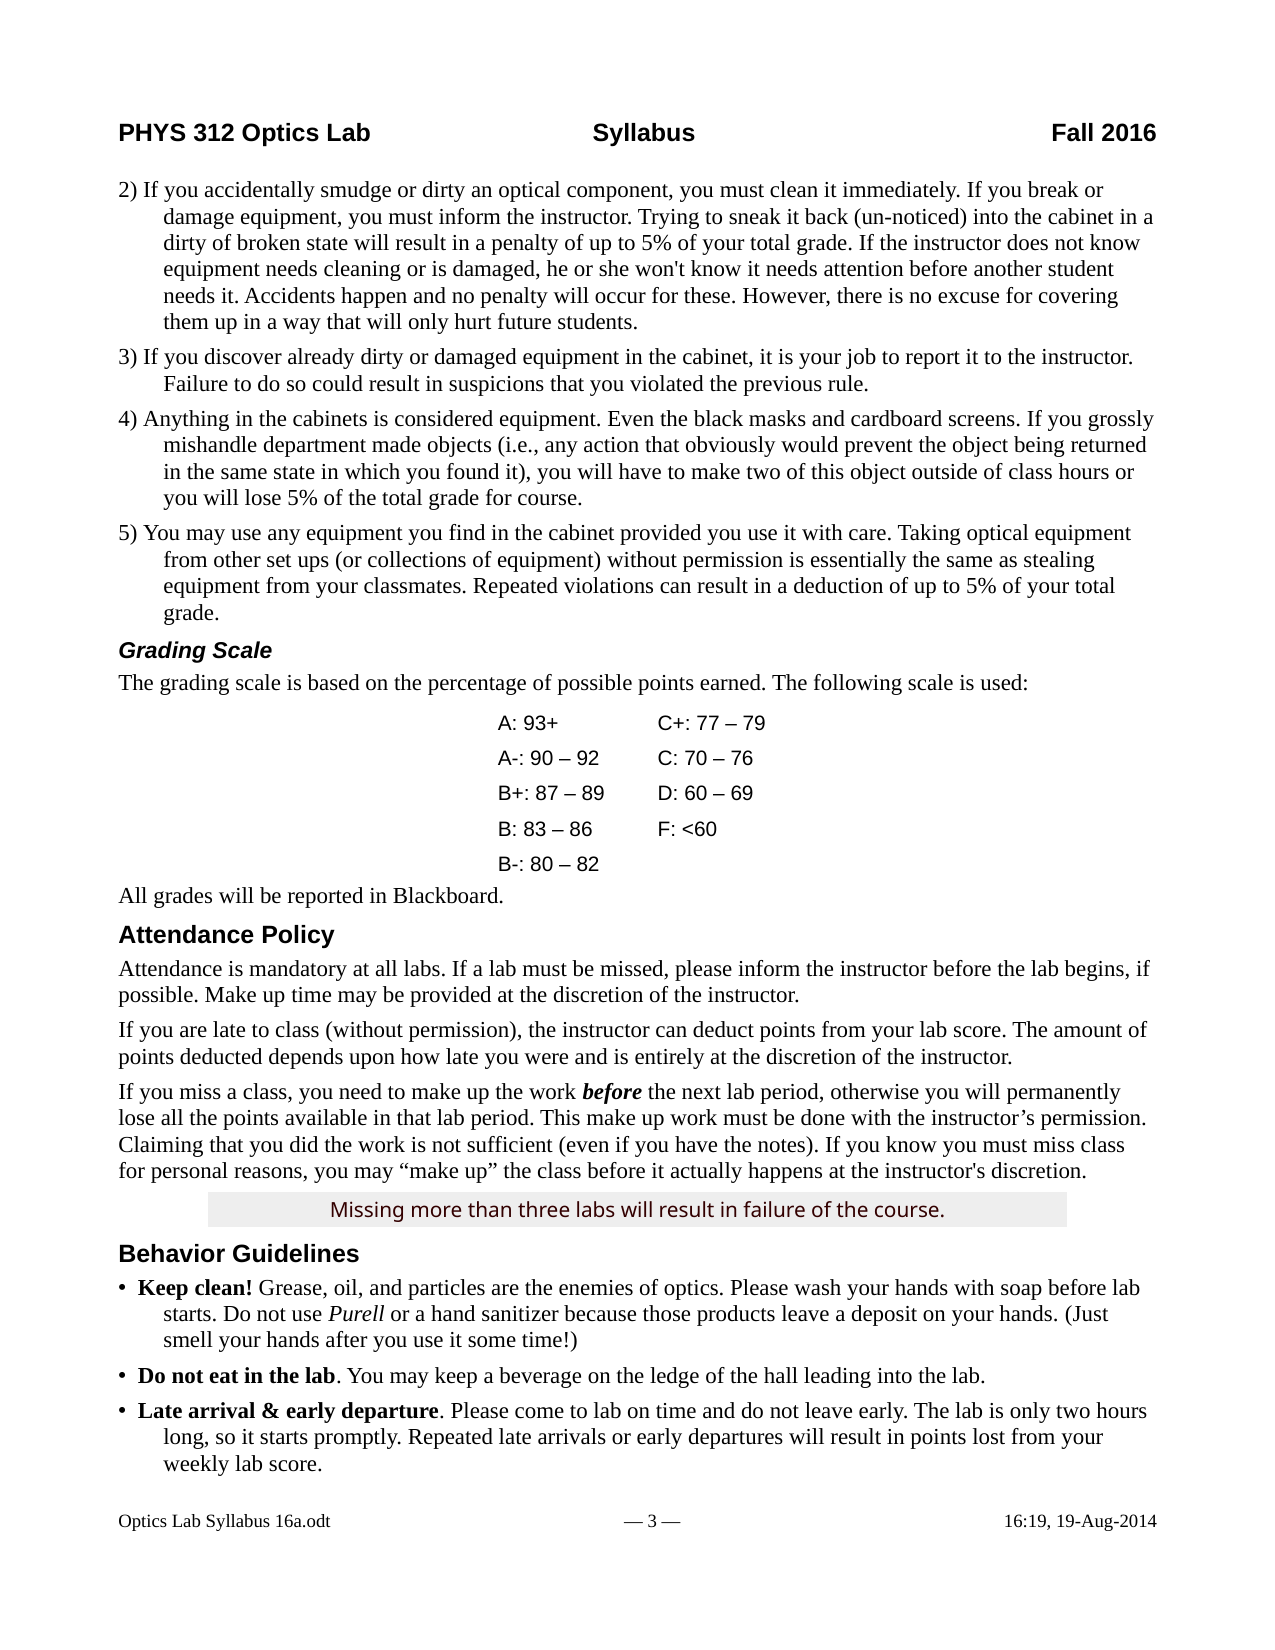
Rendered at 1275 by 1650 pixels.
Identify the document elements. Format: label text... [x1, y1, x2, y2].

text All grades will be reported in Blackboard. [118, 882, 1157, 908]
list Do not eat in the lab. You may keep a beverage on the ledge of the hall leading into the lab. [118, 1362, 1157, 1388]
list If you discover already dirty or damaged equipment in the cabinet, it is your job to report it to the instructor. Failure to do so could result in suspicions that you violated the previous rule. [118, 343, 1157, 396]
list Late arrival & early departure. Please come to lab on time and do not leave early. The lab is only two hours long, so it starts promptly. Repeated late arrivals or early departures will result in points lost from your weekly lab score. [118, 1397, 1157, 1476]
list Anything in the cabinets is considered equipment. Even the black masks and cardboard screens. If you grossly mishandle department made objects (i.e., any action that obviously would prevent the object being returned in the same state in which you found it), you will have to make two of this object outside of class hours or you will lose 5% of the total grade for course. [118, 405, 1157, 511]
text Missing more than three labs will result in failure of the course. [208, 1192, 1067, 1227]
table_cell [623, 740, 652, 775]
list If you accidentally smudge or dirty an optical component, you must clean it immediately. If you break or damage equipment, you must inform the instructor. Trying to sneak it back (un-noticed) into the cabinet in a dirty of broken state will result in a penalty of up to 5% of your total grade. If the instructor does not know equipment needs cleaning or is damaged, he or she won't know it needs attention before another student needs it. Accidents happen and no penalty will occur for these. However, there is no excuse for covering them up in a way that will only hurt future students. [118, 176, 1157, 334]
table_cell C: 70 – 76 [652, 740, 783, 775]
table_cell [652, 846, 783, 882]
table_cell [623, 846, 652, 882]
table_cell [623, 775, 652, 811]
list Keep clean! Grease, oil, and particles are the enemies of optics. Please wash your hands with soap before lab starts. Do not use Purell or a hand sanitizer because those products leave a deposit on your hands. (Just smell your hands after you use it some time!) [118, 1274, 1157, 1353]
subtitle Attendance Policy [118, 920, 1157, 949]
table_cell D: 60 – 69 [652, 775, 783, 811]
table_header C+: 77 – 79 [652, 705, 783, 740]
text If you are late to class (without permission), the instructor can deduct points from your lab score. The amount of points deducted depends upon how late you were and is entirely at the discretion of the instructor. [118, 1016, 1157, 1069]
table_header A: 93+ [492, 705, 623, 740]
text Attendance is mandatory at all labs. If a lab must be missed, please inform the instructor before the lab begins, if possible. Make up time may be provided at the discretion of the instructor. [118, 955, 1157, 1007]
table_header [623, 705, 652, 740]
table_cell F: <60 [652, 811, 783, 846]
table_cell [623, 811, 652, 846]
subtitle Grading Scale [118, 637, 1157, 663]
text If you miss a class, you need to make up the work before the next lab period, otherwise you will permanently lose all the points available in that lab period. This make up work must be done with the instructor’s permission. Claiming that you did the work is not sufficient (even if you have the notes). If you know you must miss class for personal reasons, you may “make up” the class before it actually happens at the instructor's discretion. [118, 1078, 1157, 1183]
list You may use any equipment you find in the cabinet provided you use it with care. Taking optical equipment from other set ups (or collections of equipment) without permission is essentially the same as stealing equipment from your classmates. Repeated violations can result in a deduction of up to 5% of your total grade. [118, 519, 1157, 625]
table_cell A-: 90 – 92 [492, 740, 623, 775]
table_cell B+: 87 – 89 [492, 775, 623, 811]
text The grading scale is based on the percentage of possible points earned. The following scale is used: [118, 669, 1157, 696]
table_cell B: 83 – 86 [492, 811, 623, 846]
subtitle Behavior Guidelines [118, 1239, 1157, 1268]
table_cell B-: 80 – 82 [492, 846, 623, 882]
